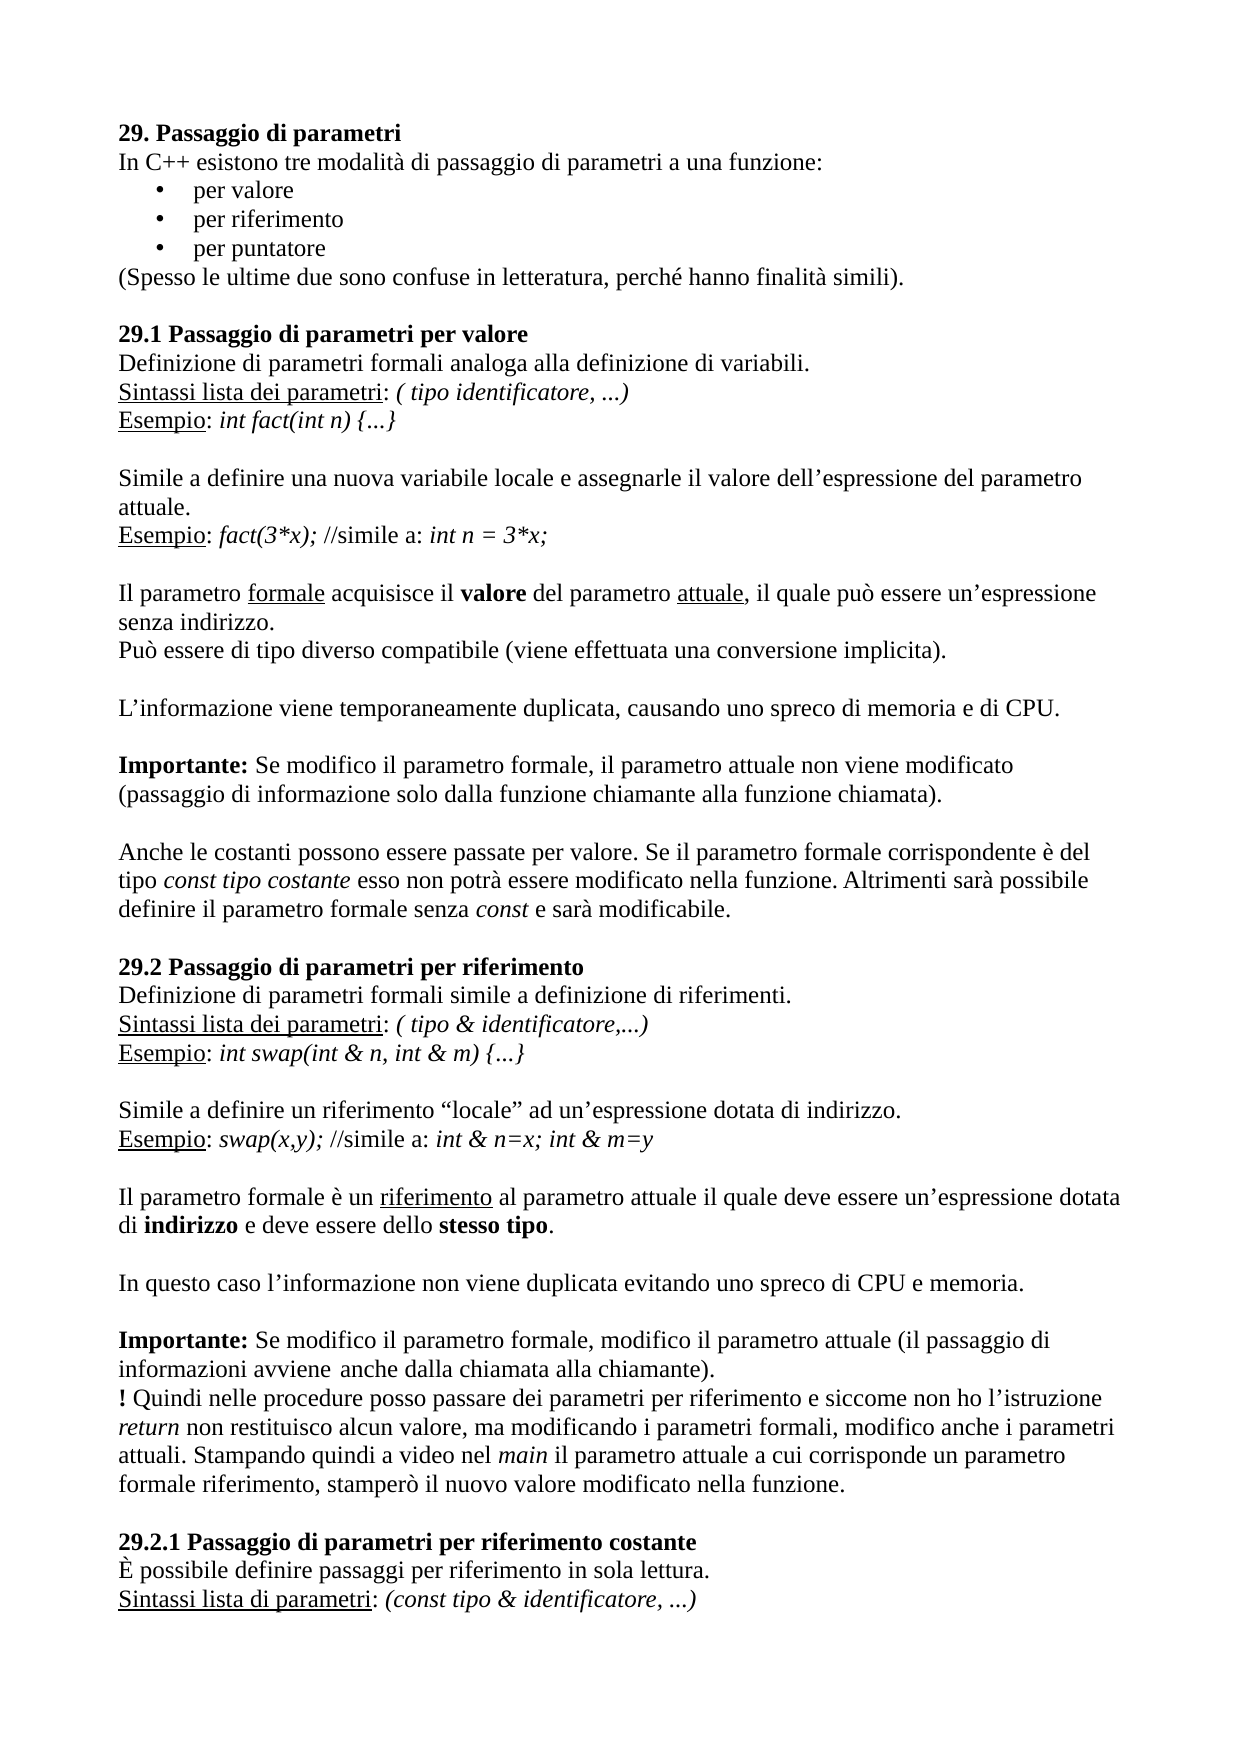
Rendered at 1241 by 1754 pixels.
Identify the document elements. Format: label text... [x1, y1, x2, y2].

text Anche le costanti possono essere passate per valore. Se il parametro formale corrispondente è del tipo const tipo costante esso non potrà essere modificato nella funzione. Altrimenti sarà possibile definire il parametro formale senza const e sarà modificabile. [118, 837, 1122, 923]
text È possibile definire passaggi per riferimento in sola lettura. [118, 1556, 1122, 1584]
text ! Quindi nelle procedure posso passare dei parametri per riferimento e siccome non ho l’istruzione return non restituisco alcun valore, ma modificando i parametri formali, modifico anche i parametri attuali. Stampando quindi a video nel main il parametro attuale a cui corrisponde un parametro formale riferimento, stamperò il nuovo valore modificato nella funzione. [118, 1383, 1122, 1498]
text 29.2.1 Passaggio di parametri per riferimento costante [118, 1527, 1122, 1556]
list per puntatore [156, 233, 1122, 262]
text Sintassi lista dei parametri: ( tipo & identificatore,...) [118, 1009, 1122, 1038]
text Simile a definire un riferimento “locale” ad un’espressione dotata di indirizzo. [118, 1096, 1122, 1124]
list per valore [156, 176, 1122, 204]
text L’informazione viene temporaneamente duplicata, causando uno spreco di memoria e di CPU. [118, 693, 1122, 722]
text In questo caso l’informazione non viene duplicata evitando uno spreco di CPU e memoria. [118, 1268, 1122, 1297]
text Definizione di parametri formali simile a definizione di riferimenti. [118, 981, 1122, 1009]
text Il parametro formale è un riferimento al parametro attuale il quale deve essere un’espressione dotata di indirizzo e deve essere dello stesso tipo. [118, 1182, 1122, 1239]
text Sintassi lista di parametri: (const tipo & identificatore, ...) [118, 1584, 1122, 1613]
text 29. Passaggio di parametri [118, 118, 1122, 147]
text (Spesso le ultime due sono confuse in letteratura, perché hanno finalità simili). [118, 262, 1122, 291]
text Può essere di tipo diverso compatibile (viene effettuata una conversione implicita). [118, 636, 1122, 664]
text Esempio: fact(3*x); //simile a: int n = 3*x; [118, 521, 1122, 549]
text 29.2 Passaggio di parametri per riferimento [118, 952, 1122, 981]
text Esempio: swap(x,y); //simile a: int & n=x; int & m=y [118, 1124, 1122, 1153]
list per riferimento [156, 204, 1122, 233]
text Definizione di parametri formali analoga alla definizione di variabili. [118, 348, 1122, 377]
text 29.1 Passaggio di parametri per valore [118, 319, 1122, 348]
text In C++ esistono tre modalità di passaggio di parametri a una funzione: [118, 147, 1122, 176]
text Sintassi lista dei parametri: ( tipo identificatore, ...) [118, 377, 1122, 406]
text Il parametro formale acquisisce il valore del parametro attuale, il quale può essere un’espressione senza indirizzo. [118, 578, 1122, 636]
text Simile a definire una nuova variabile locale e assegnarle il valore dell’espressione del parametro attuale. [118, 463, 1122, 521]
text Esempio: int fact(int n) {...} [118, 406, 1122, 434]
text Importante: Se modifico il parametro formale, modifico il parametro attuale (il passaggio di informazioni avviene anche dalla chiamata alla chiamante). [118, 1326, 1122, 1383]
text Importante: Se modifico il parametro formale, il parametro attuale non viene modificato (passaggio di informazione solo dalla funzione chiamante alla funzione chiamata). [118, 751, 1122, 808]
text Esempio: int swap(int & n, int & m) {...} [118, 1038, 1122, 1067]
